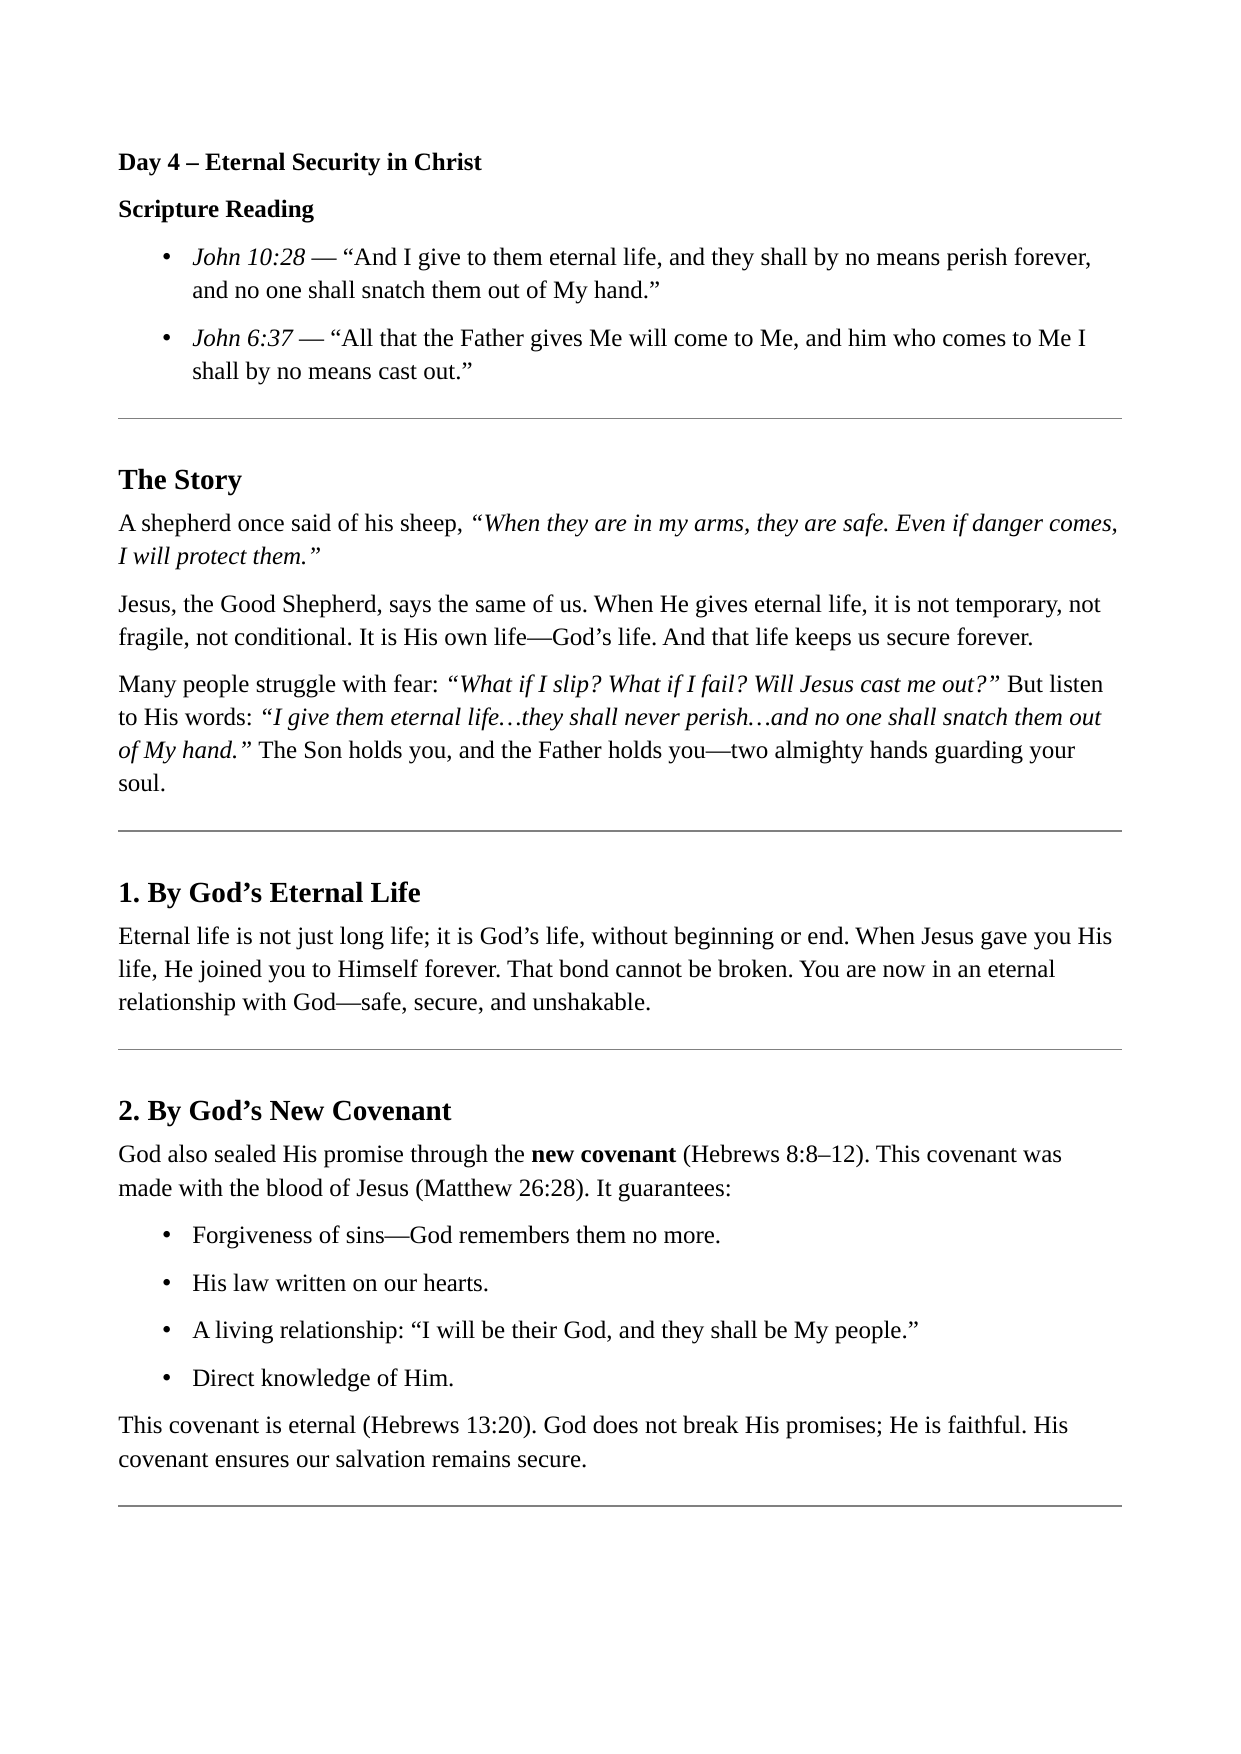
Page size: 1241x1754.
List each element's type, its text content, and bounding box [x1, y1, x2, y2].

list Forgiveness of sins—God remembers them no more. [162, 1220, 1122, 1249]
text Scripture Reading [118, 194, 1122, 223]
text Jesus, the Good Shepherd, says the same of us. When He gives eternal life, it is not temporary, not fragile, not conditional. It is His own life—God’s life. And that life keeps us secure forever. [118, 589, 1122, 651]
text Day 4 – Eternal Security in Christ [118, 147, 1122, 176]
list John 6:37 — “All that the Father gives Me will come to Me, and him who comes to Me I shall by no means cast out.” [162, 323, 1122, 384]
subtitle 2. By God’s New Covenant [118, 1093, 1122, 1127]
text God also sealed His promise through the new covenant (Hebrews 8:8–12). This covenant was made with the blood of Jesus (Matthew 26:28). It guarantees: [118, 1139, 1122, 1201]
subtitle The Story [118, 462, 1122, 496]
list A living relationship: “I will be their God, and they shall be My people.” [162, 1315, 1122, 1344]
list His law written on our hearts. [162, 1268, 1122, 1297]
text This covenant is eternal (Hebrews 13:20). God does not break His promises; He is faithful. His covenant ensures our salvation remains secure. [118, 1411, 1122, 1472]
text Many people struggle with fear: “What if I slip? What if I fail? Will Jesus cast me out?” But listen to His words: “I give them eternal life…they shall never perish…and no one shall snatch them out of My hand.” The Son holds you, and the Father holds you—two almighty hands guarding your soul. [118, 669, 1122, 797]
list John 10:28 — “And I give to them eternal life, and they shall by no means perish forever, and no one shall snatch them out of My hand.” [162, 242, 1122, 304]
subtitle 1. By God’s Eternal Life [118, 875, 1122, 908]
text A shepherd once said of his sheep, “When they are in my arms, they are safe. Even if danger comes, I will protect them.” [118, 508, 1122, 570]
text Eternal life is not just long life; it is God’s life, without beginning or end. When Jesus gave you His life, He joined you to Himself forever. That bond cannot be broken. You are now in an eternal relationship with God—safe, secure, and unshakable. [118, 921, 1122, 1016]
list Direct knowledge of Him. [162, 1363, 1122, 1392]
